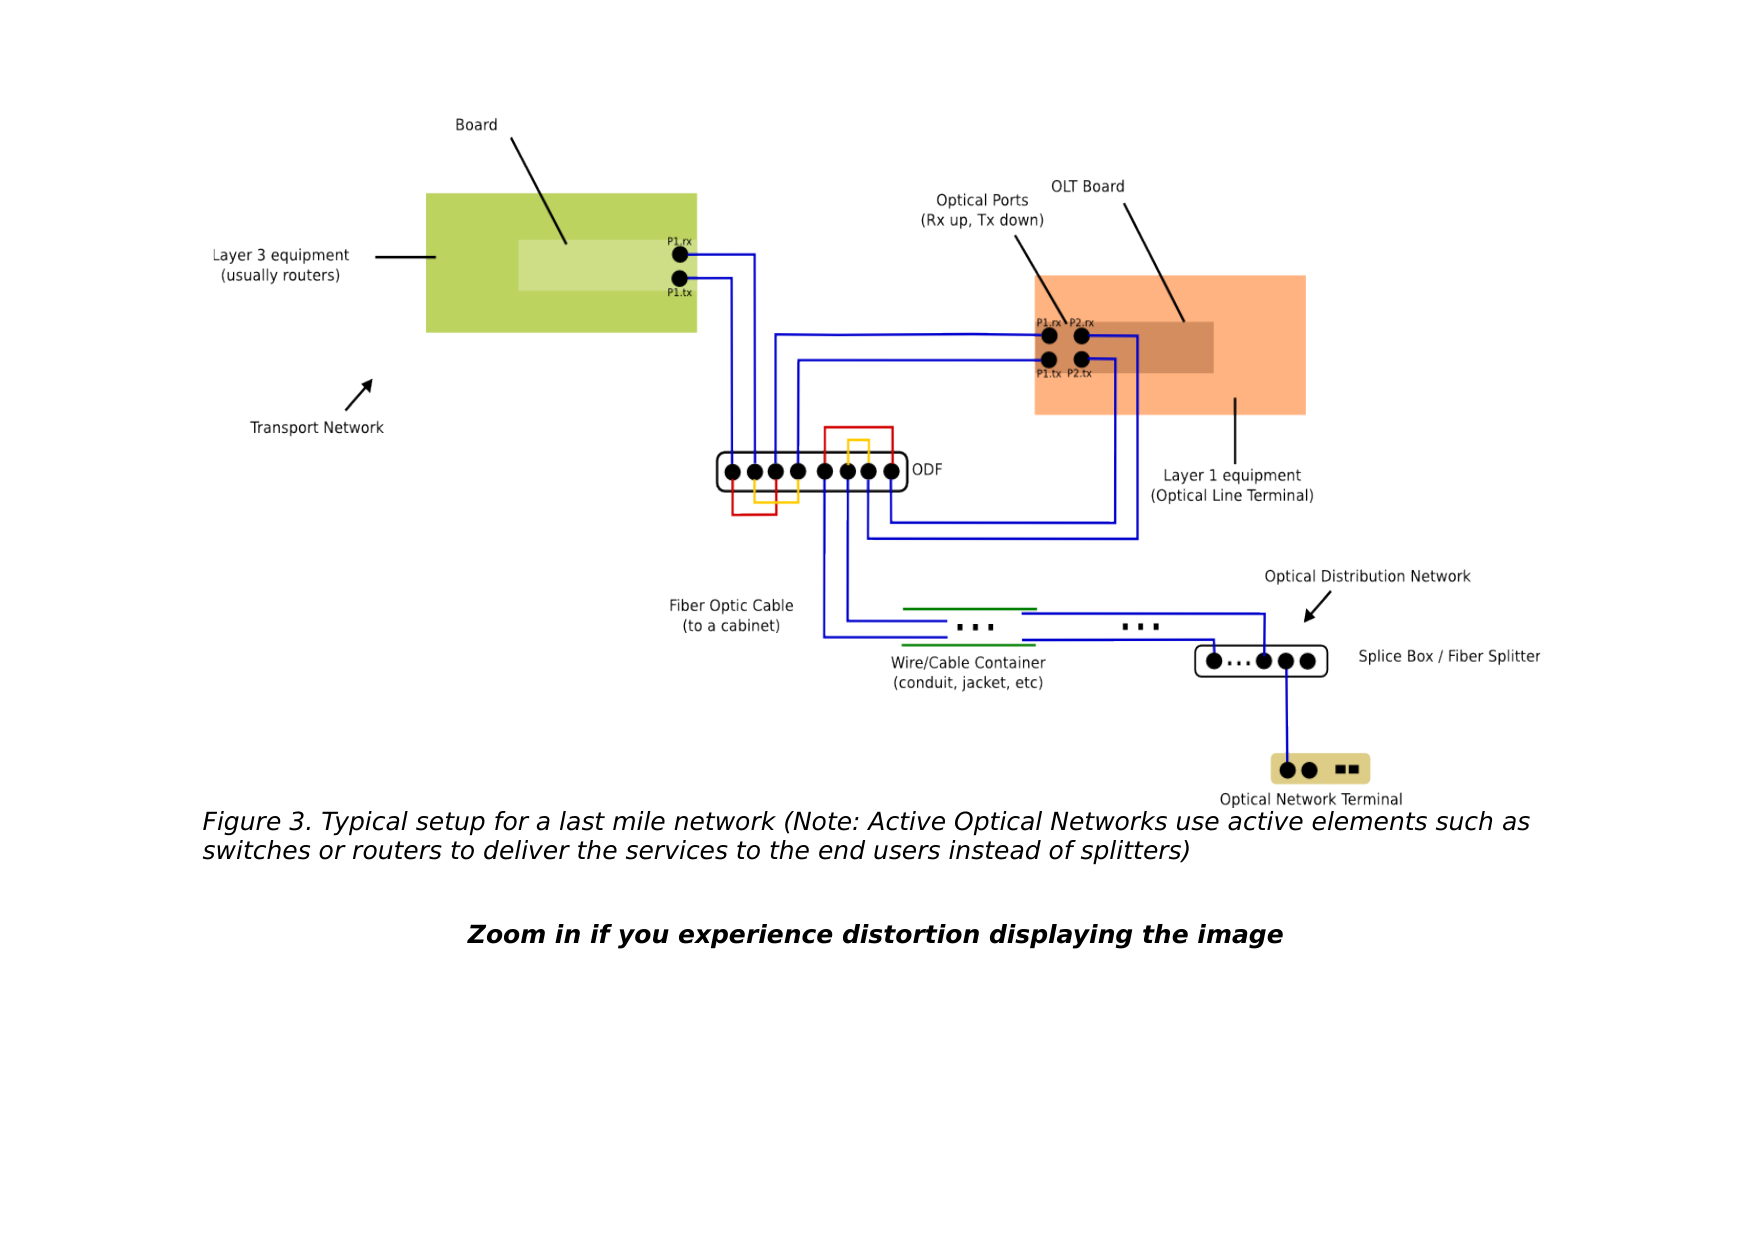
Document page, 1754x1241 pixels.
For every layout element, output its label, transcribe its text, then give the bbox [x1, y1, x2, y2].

text Figure 3. Typical setup for a last mile network (Note: Active Optical Networks use active elements such as switches or routers to deliver the services to the end users instead of splitters) [202, 131, 1551, 866]
picture [213, 118, 1541, 808]
text Zoom in if you experience distortion displaying the image [118, 920, 1636, 949]
